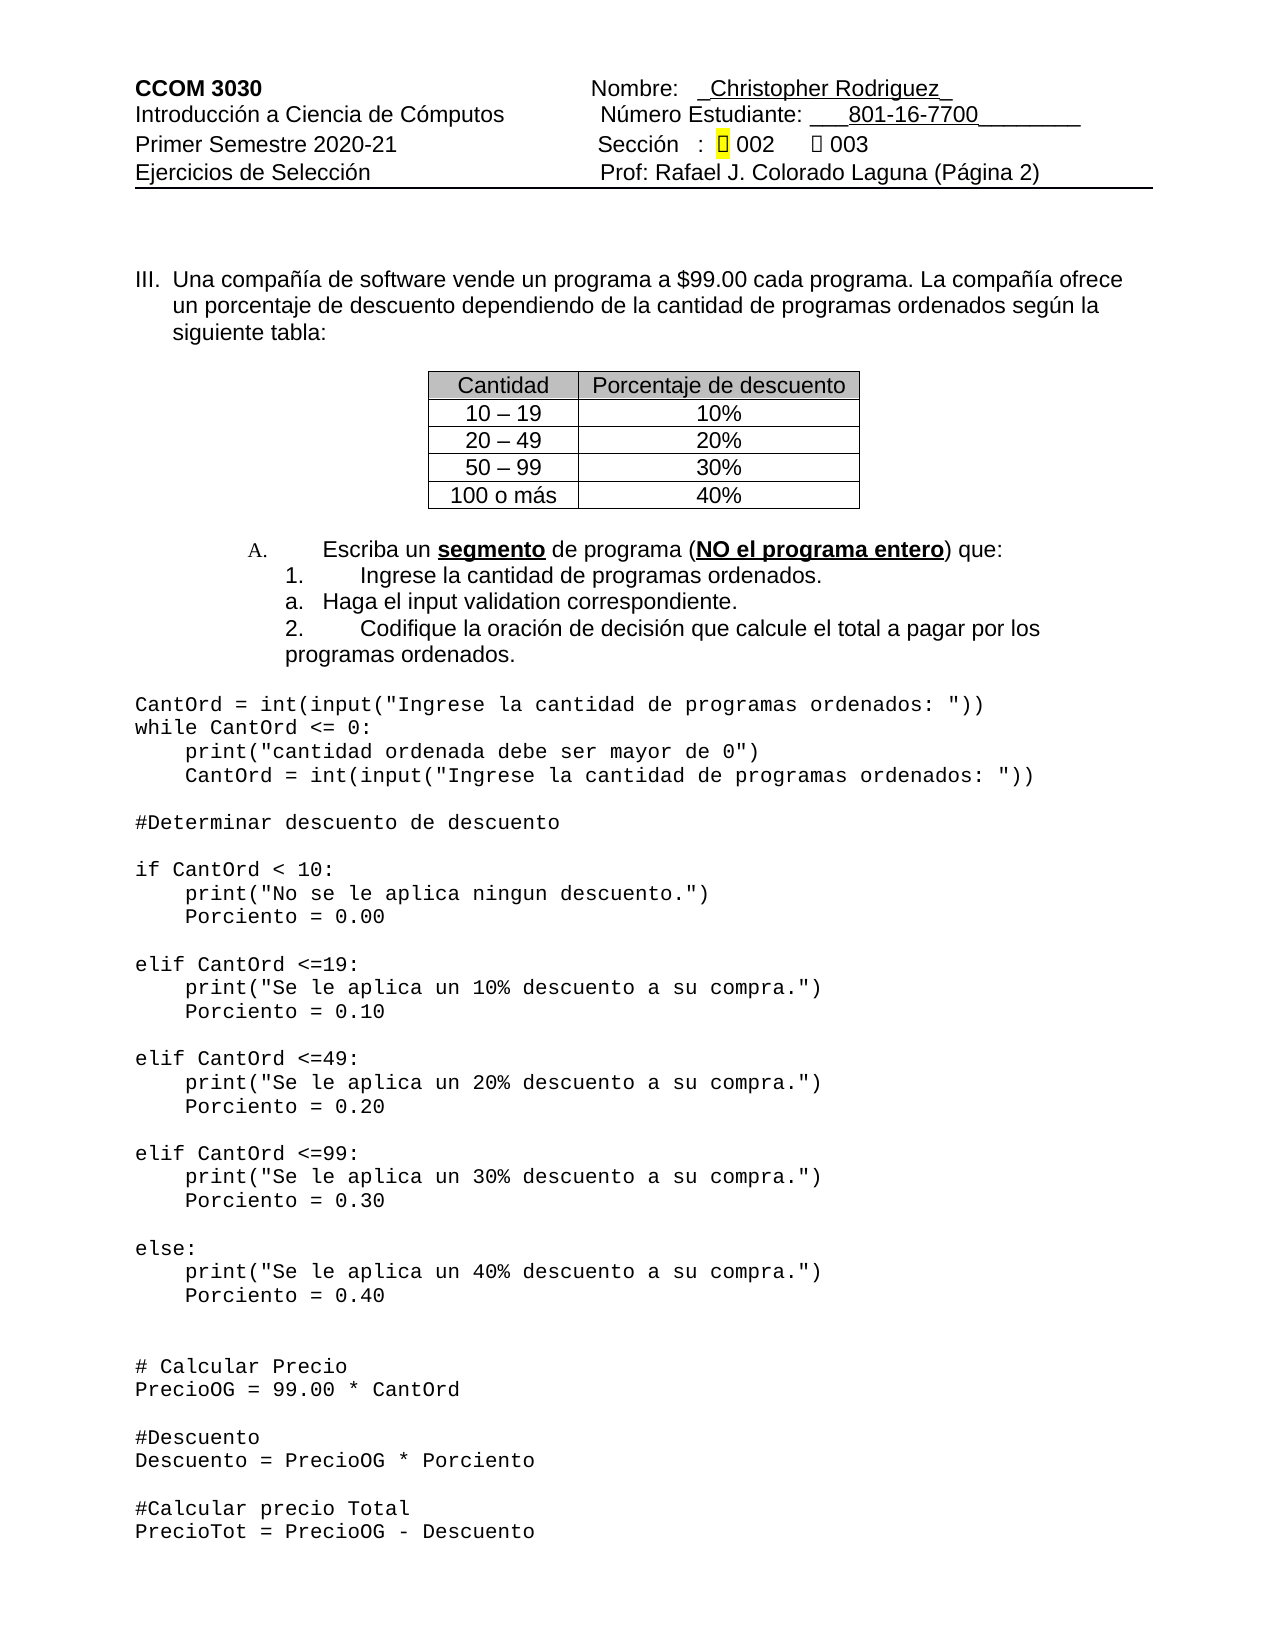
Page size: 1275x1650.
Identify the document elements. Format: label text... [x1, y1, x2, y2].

text elif CantOrd <=49: [135, 1048, 1153, 1072]
text print("No se le aplica ningun descuento.") [135, 883, 1153, 906]
text print("Se le aplica un 20% descuento a su compra.") [135, 1072, 1153, 1096]
table_cell 10% [579, 400, 859, 426]
list Ingrese la cantidad de programas ordenados. [285, 562, 1153, 588]
text #Descuento [135, 1427, 1153, 1450]
text elif CantOrd <=19: [135, 954, 1153, 977]
text print("cantidad ordenada debe ser mayor de 0") [135, 741, 1153, 764]
text Porciento = 0.10 [135, 1001, 1153, 1025]
table_cell 40% [579, 482, 859, 508]
table_cell 100 o más [429, 482, 578, 508]
table_cell 20 – 49 [429, 427, 578, 453]
table_cell 50 – 99 [429, 454, 578, 481]
text print("Se le aplica un 10% descuento a su compra.") [135, 977, 1153, 1001]
text Porciento = 0.20 [135, 1096, 1153, 1119]
text CantOrd = int(input("Ingrese la cantidad de programas ordenados: ")) [135, 694, 1153, 717]
text Porciento = 0.40 [135, 1285, 1153, 1308]
list Haga el input validation correspondiente. [285, 588, 1153, 614]
list Escriba un segmento de programa (NO el programa entero) que: [247, 536, 1153, 562]
text while CantOrd <= 0: [135, 717, 1153, 741]
text # Calcular Precio [135, 1356, 1153, 1379]
table_cell 30% [579, 454, 859, 481]
text Porciento = 0.00 [135, 906, 1153, 930]
table_cell 20% [579, 427, 859, 453]
text if CantOrd < 10: [135, 859, 1153, 883]
text else: [135, 1237, 1153, 1261]
text #Determinar descuento de descuento [135, 812, 1153, 836]
table_cell 10 – 19 [429, 400, 578, 426]
text Descuento = PrecioOG * Porciento [135, 1450, 1153, 1474]
text print("Se le aplica un 30% descuento a su compra.") [135, 1167, 1153, 1190]
text PrecioOG = 99.00 * CantOrd [135, 1379, 1153, 1403]
list Una compañía de software vende un programa a $99.00 cada programa. La compañía ofrece un porcentaje de descuento dependiendo de la cantidad de programas ordenados según la siguiente tabla: [135, 266, 1153, 345]
table_header Porcentaje de descuento [579, 372, 859, 398]
text elif CantOrd <=99: [135, 1143, 1153, 1167]
table_header Cantidad [429, 372, 578, 398]
text PrecioTot = PrecioOG - Descuento [135, 1521, 1153, 1545]
text Porciento = 0.30 [135, 1190, 1153, 1214]
text #Calcular precio Total [135, 1498, 1153, 1521]
list Codifique la oración de decisión que calcule el total a pagar por los programas ordenados. [285, 614, 1153, 667]
text CantOrd = int(input("Ingrese la cantidad de programas ordenados: ")) [135, 764, 1153, 788]
text print("Se le aplica un 40% descuento a su compra.") [135, 1261, 1153, 1285]
